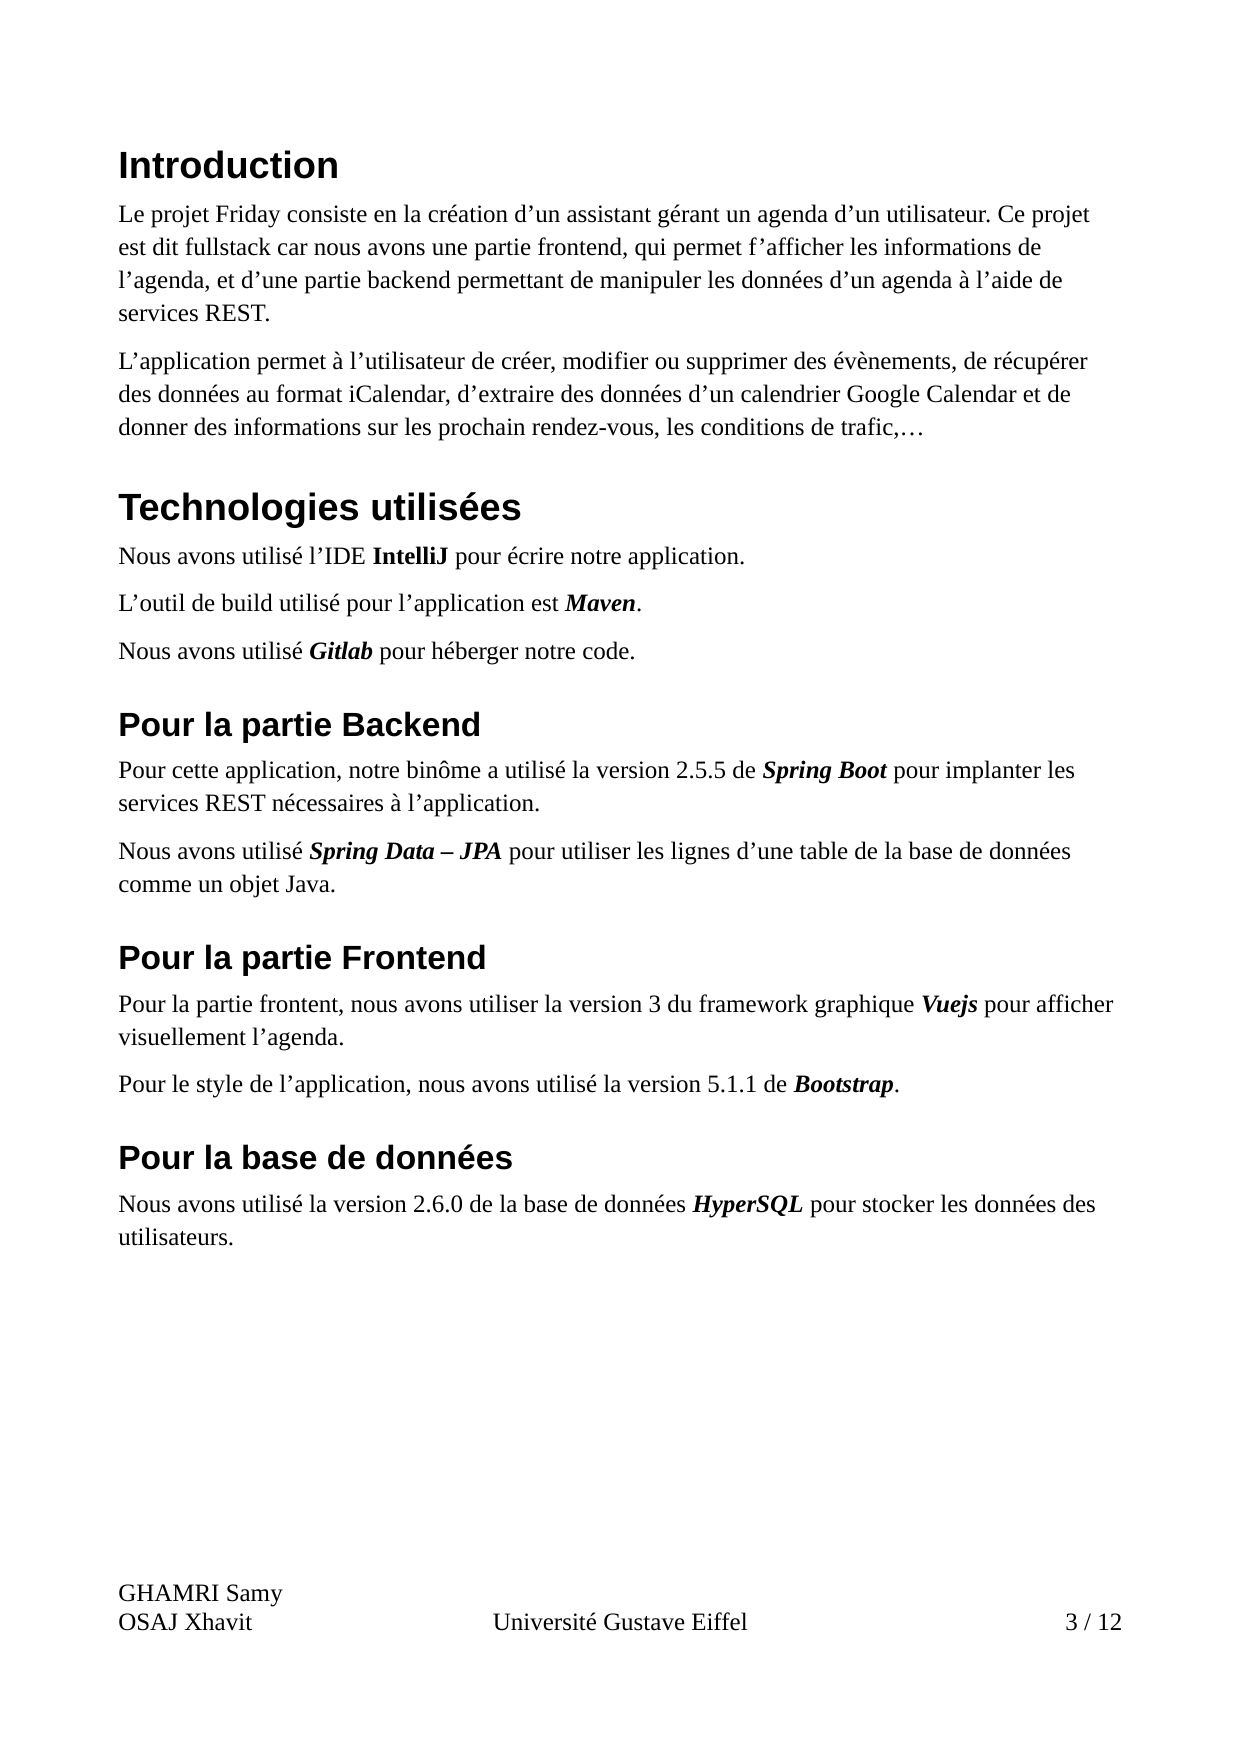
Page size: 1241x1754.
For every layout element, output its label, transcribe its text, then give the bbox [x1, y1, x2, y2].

text Pour cette application, notre binôme a utilisé la version 2.5.5 de Spring Boot pour implanter les services REST nécessaires à l’application. [118, 756, 1122, 817]
text Nous avons utilisé la version 2.6.0 de la base de données HyperSQL pour stocker les données des utilisateurs. [118, 1189, 1122, 1251]
subtitle Introduction [118, 143, 1122, 187]
text Le projet Friday consiste en la création d’un assistant gérant un agenda d’un utilisateur. Ce projet est dit fullstack car nous avons une partie frontend, qui permet f’afficher les informations de l’agenda, et d’une partie backend permettant de manipuler les données d’un agenda à l’aide de services REST. [118, 199, 1122, 327]
text L’application permet à l’utilisateur de créer, modifier ou supprimer des évènements, de récupérer des données au format iCalendar, d’extraire des données d’un calendrier Google Calendar et de donner des informations sur les prochain rendez-vous, les conditions de trafic,… [118, 346, 1122, 441]
text Pour la partie frontent, nous avons utiliser la version 3 du framework graphique Vuejs pour afficher visuellement l’agenda. [118, 989, 1122, 1051]
subtitle Pour la base de données [118, 1138, 1122, 1176]
subtitle Pour la partie Frontend [118, 938, 1122, 976]
text Nous avons utilisé l’IDE IntelliJ pour écrire notre application. [118, 541, 1122, 569]
text Pour le style de l’application, nous avons utilisé la version 5.1.1 de Bootstrap. [118, 1069, 1122, 1098]
subtitle Pour la partie Backend [118, 704, 1122, 743]
text L’outil de build utilisé pour l’application est Maven. [118, 588, 1122, 617]
subtitle Technologies utilisées [118, 484, 1122, 528]
text Nous avons utilisé Spring Data – JPA pour utiliser les lignes d’une table de la base de données comme un objet Java. [118, 836, 1122, 898]
text Nous avons utilisé Gitlab pour héberger notre code. [118, 636, 1122, 665]
